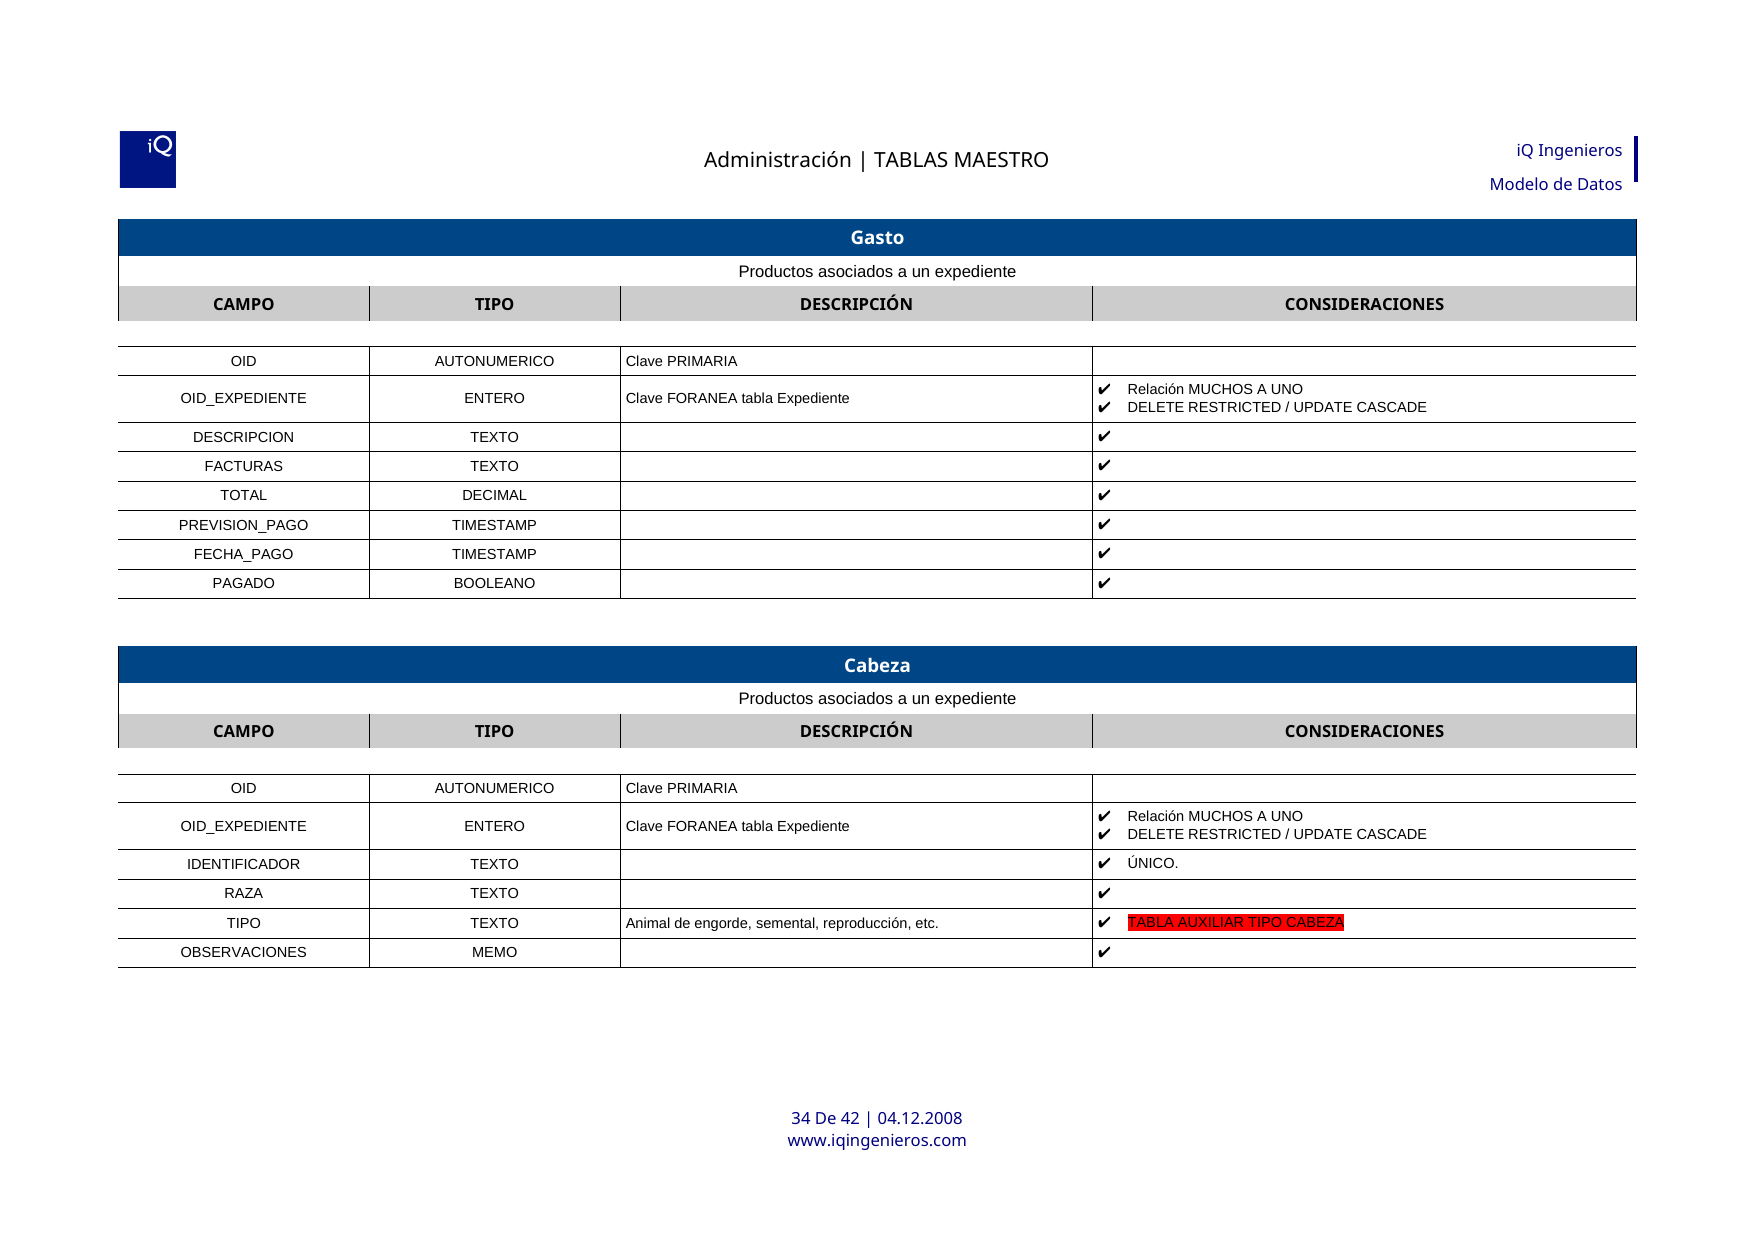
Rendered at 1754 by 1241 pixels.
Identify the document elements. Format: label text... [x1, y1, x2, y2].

table_cell RAZA [118, 880, 369, 908]
table_cell [1093, 880, 1636, 908]
table_cell Productos asociados a un expediente [119, 683, 1636, 714]
table_cell FACTURAS [118, 452, 369, 481]
table_cell OID_EXPEDIENTE [118, 803, 369, 849]
table_cell PAGADO [118, 570, 369, 598]
table_cell MEMO [370, 939, 620, 967]
table_cell [620, 748, 1092, 774]
table_cell [621, 423, 1092, 451]
table_cell TABLA AUXILIAR TIPO CABEZA [1093, 909, 1636, 937]
table_cell Clave PRIMARIA [621, 347, 1092, 375]
table_cell TEXTO [370, 452, 620, 481]
table_cell [621, 540, 1092, 569]
table_cell AUTONUMERICO [370, 775, 620, 802]
table_cell OID_EXPEDIENTE [118, 376, 369, 422]
table_cell Clave PRIMARIA [621, 775, 1092, 802]
table_cell [621, 511, 1092, 539]
table_cell AUTONUMERICO [370, 347, 620, 375]
table_cell [621, 570, 1092, 598]
table_cell OID [118, 347, 369, 375]
table_cell [1093, 775, 1636, 802]
table_cell Clave FORANEA tabla Expediente [621, 803, 1092, 849]
table_cell OID [118, 775, 369, 802]
table_cell TIPO [370, 714, 620, 748]
table_cell TIMESTAMP [370, 540, 620, 569]
table_cell TEXTO [370, 423, 620, 451]
table_cell Animal de engorde, semental, reproducción, etc. [621, 909, 1092, 937]
table_cell OBSERVACIONES [118, 939, 369, 967]
table_cell Productos asociados a un expediente [119, 256, 1636, 286]
table_cell [1093, 347, 1636, 375]
table_cell TIMESTAMP [370, 511, 620, 539]
table_cell [621, 850, 1092, 879]
table_cell [118, 748, 369, 774]
table_cell [1093, 511, 1636, 539]
table_cell [1093, 452, 1636, 481]
table_cell CAMPO [119, 714, 369, 748]
table_header Gasto [119, 219, 1636, 256]
table_cell TEXTO [370, 850, 620, 879]
table_cell [621, 452, 1092, 481]
table_cell TEXTO [370, 880, 620, 908]
table_cell IDENTIFICADOR [118, 850, 369, 879]
table_cell Relación MUCHOS A UNO DELETE RESTRICTED / UPDATE CASCADE [1093, 376, 1636, 422]
table_cell DESCRIPCIÓN [621, 714, 1092, 748]
table_cell DECIMAL [370, 482, 620, 510]
table_cell [1093, 423, 1636, 451]
table_cell [1093, 482, 1636, 510]
table_header Cabeza [119, 646, 1636, 683]
table_cell TIPO [370, 286, 620, 321]
table_cell Clave FORANEA tabla Expediente [621, 376, 1092, 422]
table_cell CONSIDERACIONES [1093, 714, 1636, 748]
table_cell [369, 321, 620, 346]
table_cell [1093, 540, 1636, 569]
table_cell CONSIDERACIONES [1093, 286, 1636, 321]
table_cell DESCRIPCIÓN [621, 286, 1092, 321]
table_cell BOOLEANO [370, 570, 620, 598]
table_cell TEXTO [370, 909, 620, 937]
table_cell DESCRIPCION [118, 423, 369, 451]
table_cell FECHA_PAGO [118, 540, 369, 569]
table_cell Relación MUCHOS A UNO DELETE RESTRICTED / UPDATE CASCADE [1093, 803, 1636, 849]
table_cell ENTERO [370, 803, 620, 849]
table_cell PREVISION_PAGO [118, 511, 369, 539]
table_cell [369, 748, 620, 774]
table_cell TOTAL [118, 482, 369, 510]
table_cell ENTERO [370, 376, 620, 422]
table_cell TIPO [118, 909, 369, 937]
table_cell [1093, 570, 1636, 598]
table_cell [1093, 939, 1636, 967]
table_cell [1092, 748, 1636, 774]
table_cell [621, 939, 1092, 967]
table_cell [621, 482, 1092, 510]
table_cell ÚNICO. [1093, 850, 1636, 879]
table_cell [1092, 321, 1636, 346]
picture [119, 131, 176, 188]
table_cell [620, 321, 1092, 346]
table_cell CAMPO [119, 286, 369, 321]
table_cell [118, 321, 369, 346]
table_cell [621, 880, 1092, 908]
